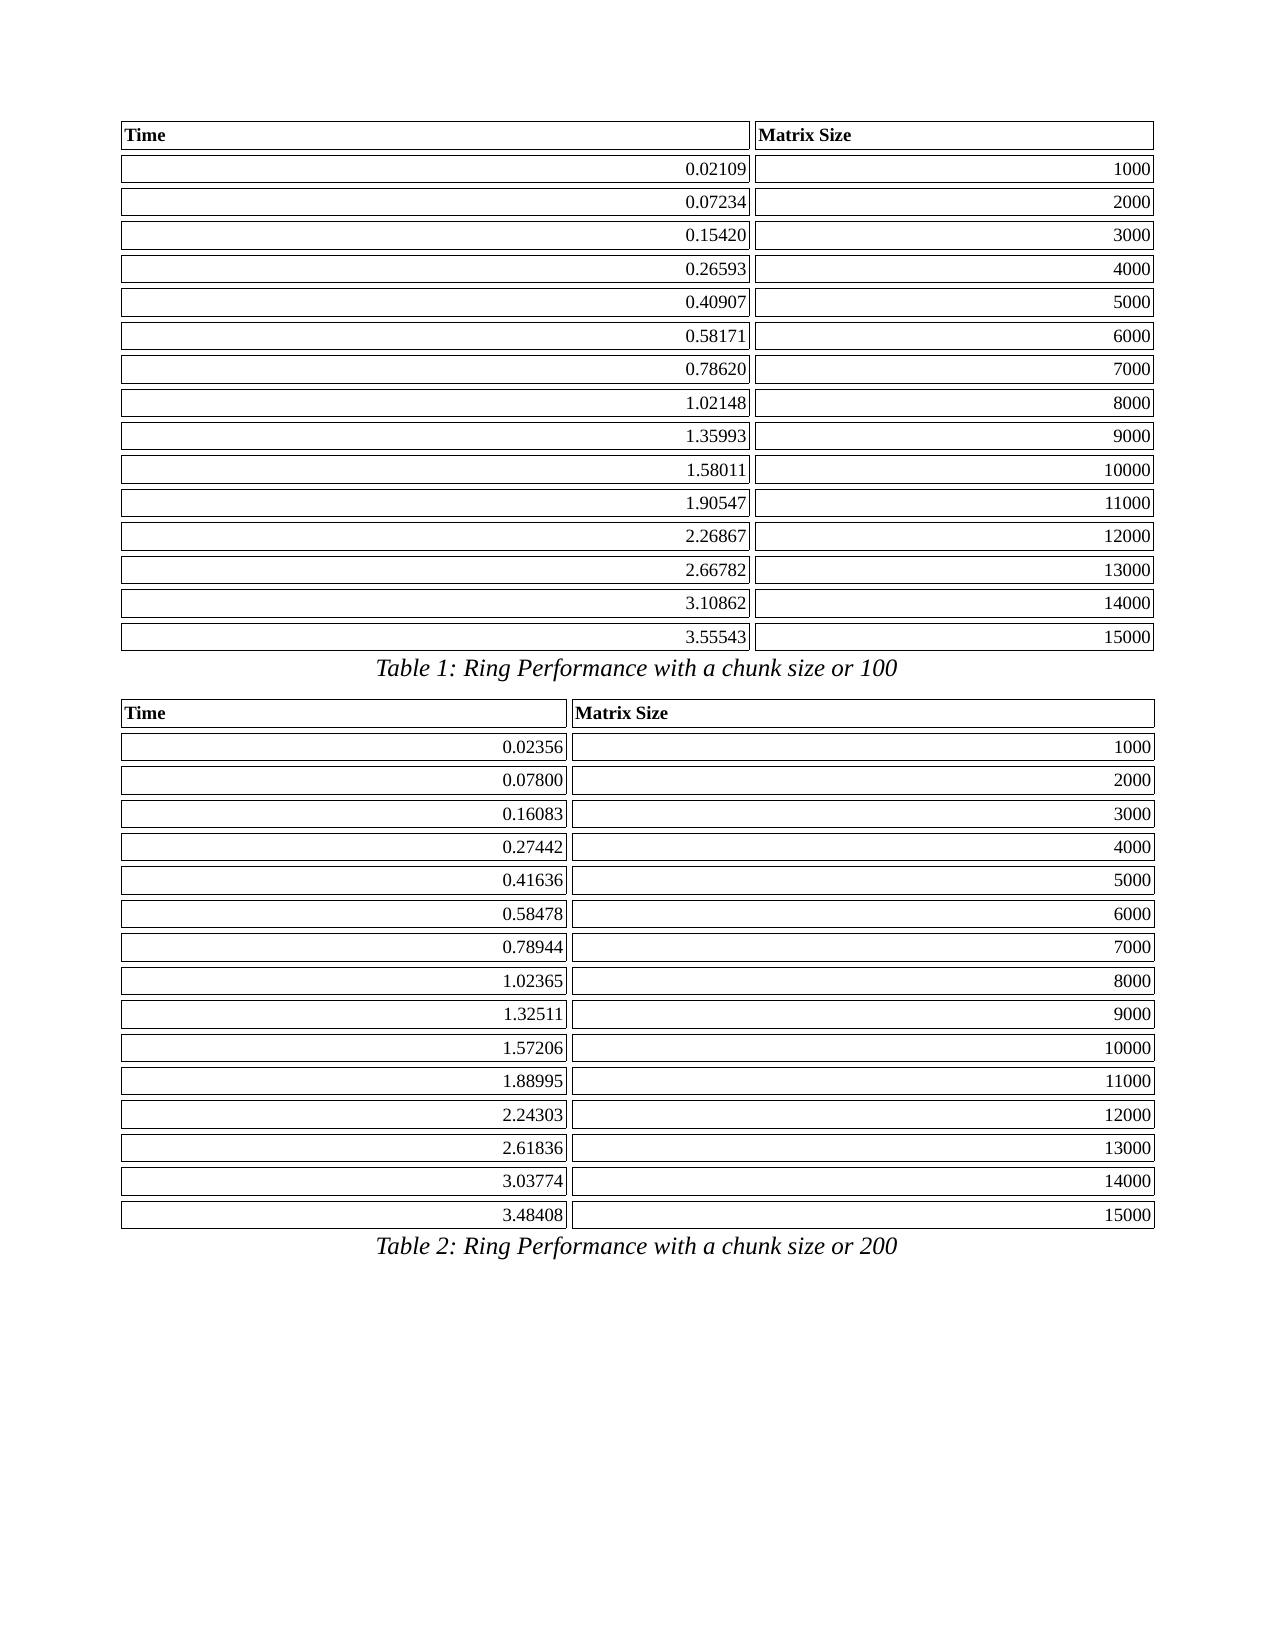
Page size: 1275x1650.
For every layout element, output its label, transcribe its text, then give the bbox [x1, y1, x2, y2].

table_cell 0.16083 [118, 797, 569, 830]
table_cell 1.02148 [118, 386, 752, 419]
table_cell 10000 [752, 453, 1156, 486]
table_cell 6000 [752, 319, 1156, 352]
table_cell 2.66782 [118, 553, 752, 586]
table_cell 5000 [569, 864, 1157, 897]
table_cell 9000 [569, 997, 1157, 1031]
table_cell 11000 [569, 1064, 1157, 1097]
table_cell 1.58011 [118, 453, 752, 486]
table_cell 2.61836 [118, 1131, 569, 1164]
table_cell 0.26593 [118, 252, 752, 285]
table_cell 1000 [752, 152, 1156, 185]
table_cell 3000 [569, 797, 1157, 830]
table_cell 15000 [569, 1198, 1157, 1231]
table_cell 3.10862 [118, 586, 752, 620]
table_cell 0.02109 [118, 152, 752, 185]
table_header Time [118, 118, 752, 152]
table_cell 0.58171 [118, 319, 752, 352]
table_cell 1.32511 [118, 997, 569, 1031]
table_cell 8000 [569, 964, 1157, 997]
table_cell 0.07800 [118, 763, 569, 797]
table_cell 13000 [569, 1131, 1157, 1164]
table_cell 2000 [569, 763, 1157, 797]
table_cell 0.78620 [118, 352, 752, 386]
table_cell 6000 [569, 897, 1157, 930]
table_cell 9000 [752, 419, 1156, 452]
table_cell 3.03774 [118, 1164, 569, 1198]
table_cell 0.58478 [118, 897, 569, 930]
table_cell 2000 [752, 185, 1156, 218]
table_cell 12000 [569, 1098, 1157, 1131]
table_cell 4000 [569, 830, 1157, 863]
table_cell 10000 [569, 1031, 1157, 1064]
table_cell 3.55543 [118, 620, 752, 653]
table_header Time [118, 696, 569, 730]
table_cell 0.27442 [118, 830, 569, 863]
table_cell 0.40907 [118, 285, 752, 319]
table_cell 0.07234 [118, 185, 752, 218]
table_cell 7000 [569, 930, 1157, 964]
table_cell 0.78944 [118, 930, 569, 964]
table_cell 5000 [752, 285, 1156, 319]
table_cell 1.02365 [118, 964, 569, 997]
table_cell 0.41636 [118, 864, 569, 897]
table_cell 11000 [752, 486, 1156, 519]
table_header Matrix Size [752, 118, 1156, 152]
table_cell 12000 [752, 519, 1156, 553]
table_cell 1.90547 [118, 486, 752, 519]
table_cell 15000 [752, 620, 1156, 653]
table_cell 7000 [752, 352, 1156, 386]
table_cell 3.48408 [118, 1198, 569, 1231]
table_cell 0.15420 [118, 219, 752, 252]
text Table 2: Ring Performance with a chunk size or 200 [118, 1231, 1157, 1260]
table_cell 14000 [569, 1164, 1157, 1198]
table_cell 2.24303 [118, 1098, 569, 1131]
text Table 1: Ring Performance with a chunk size or 100 [118, 653, 1157, 682]
table_header Matrix Size [569, 696, 1157, 730]
table_cell 0.02356 [118, 730, 569, 763]
table_cell 1.57206 [118, 1031, 569, 1064]
table_cell 2.26867 [118, 519, 752, 553]
table_cell 1.35993 [118, 419, 752, 452]
table_cell 1.88995 [118, 1064, 569, 1097]
table_cell 3000 [752, 219, 1156, 252]
table_cell 1000 [569, 730, 1157, 763]
table_cell 8000 [752, 386, 1156, 419]
table_cell 14000 [752, 586, 1156, 620]
table_cell 13000 [752, 553, 1156, 586]
table_cell 4000 [752, 252, 1156, 285]
